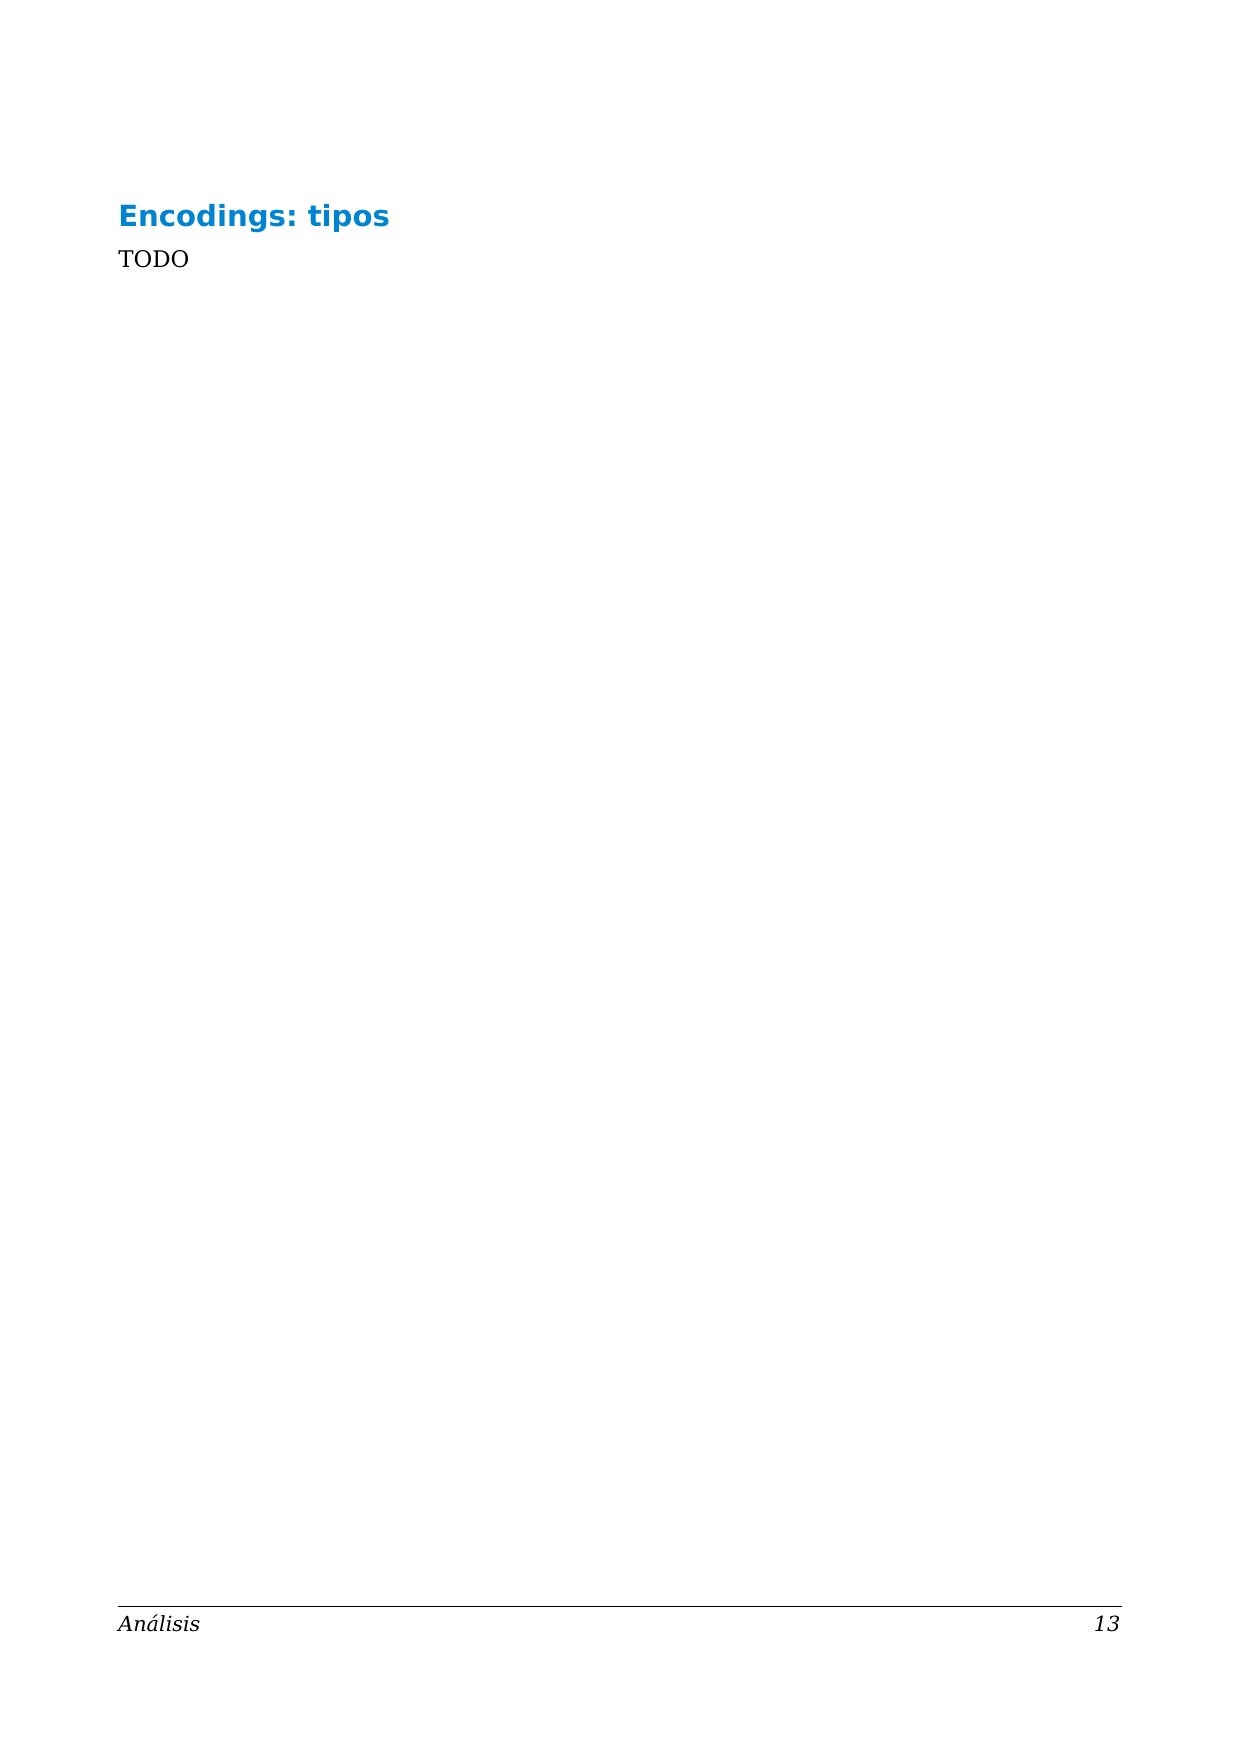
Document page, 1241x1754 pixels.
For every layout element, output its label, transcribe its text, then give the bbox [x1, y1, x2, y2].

text TODO [118, 246, 1122, 273]
subtitle Encodings: tipos [118, 200, 1122, 234]
